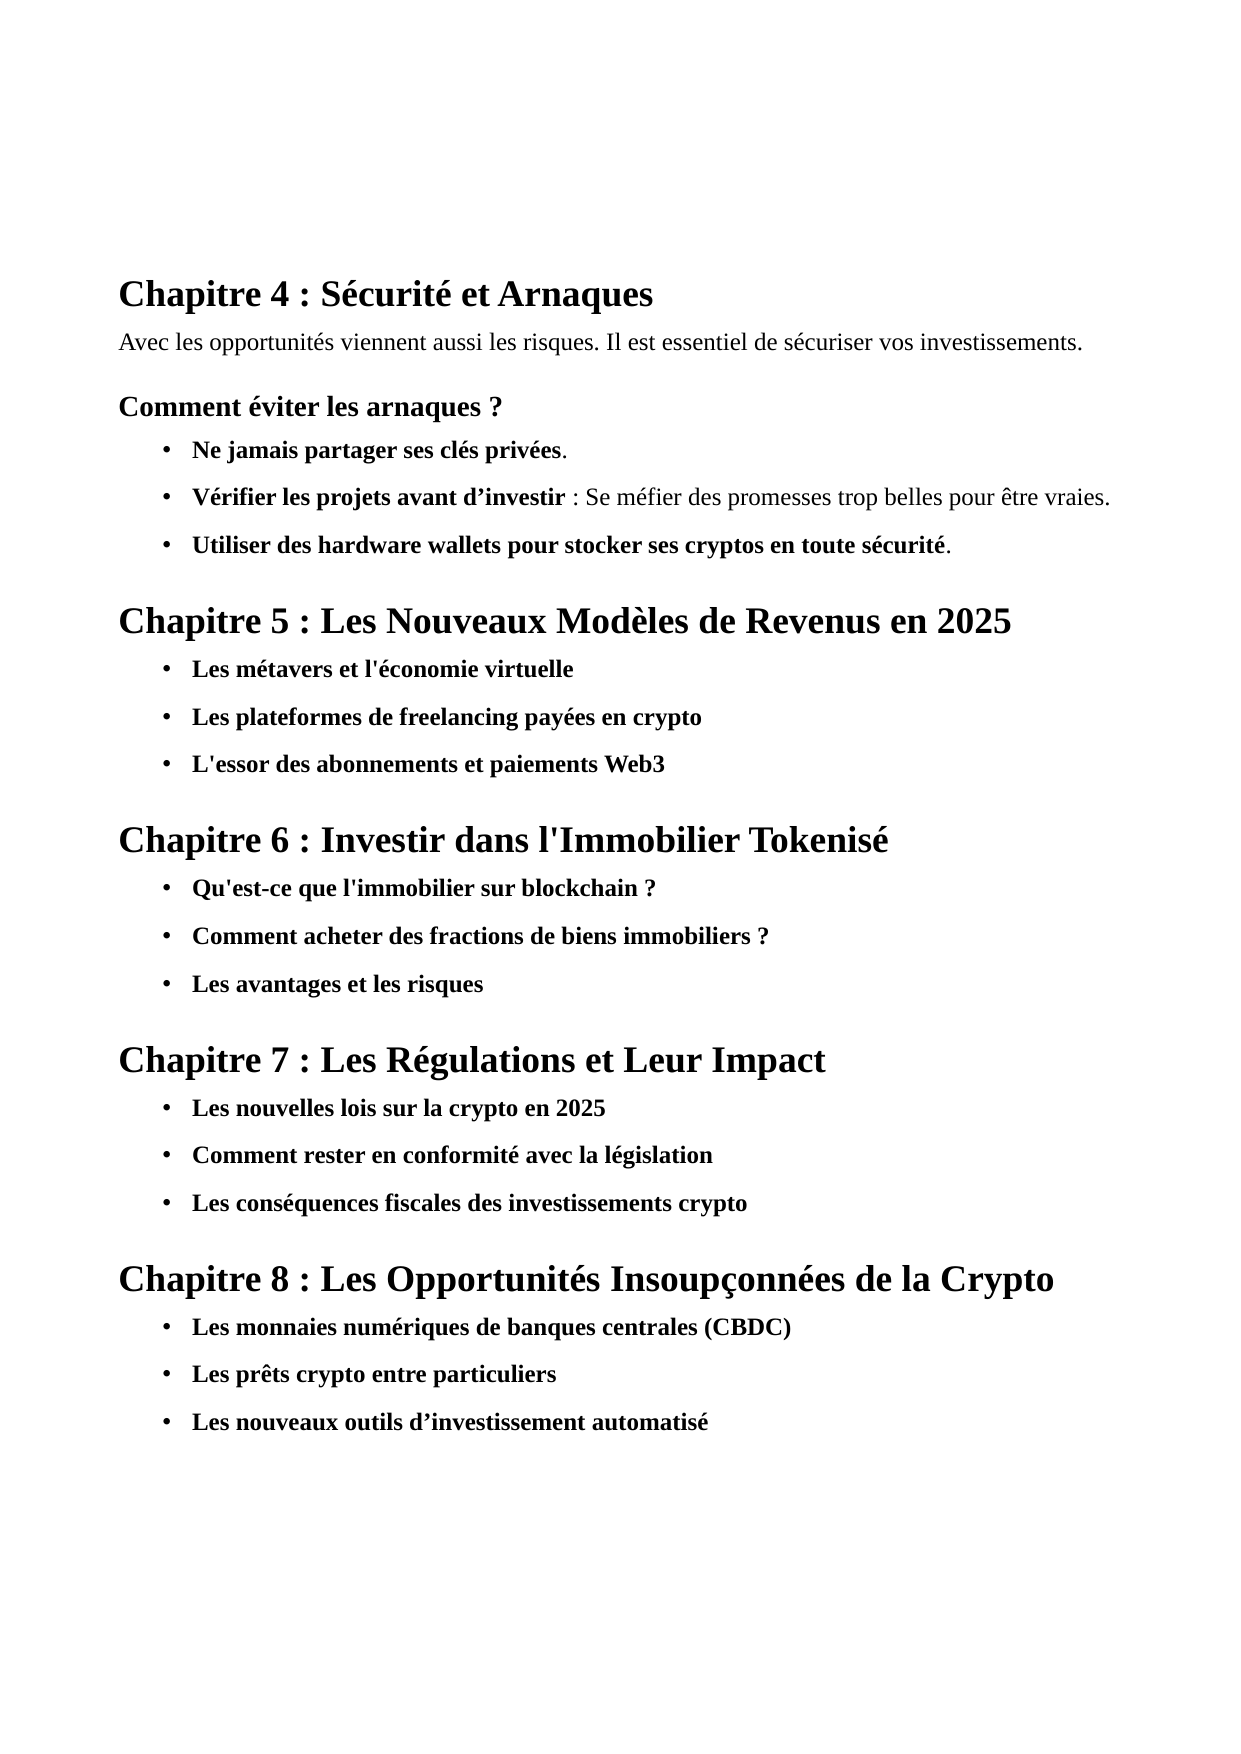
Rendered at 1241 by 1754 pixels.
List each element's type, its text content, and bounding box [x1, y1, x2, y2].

list Utiliser des hardware wallets pour stocker ses cryptos en toute sécurité. [162, 530, 1122, 559]
list L'essor des abonnements et paiements Web3 [162, 749, 1122, 778]
subtitle Chapitre 7 : Les Régulations et Leur Impact [118, 1037, 1122, 1080]
list Les plateformes de freelancing payées en crypto [162, 702, 1122, 731]
subtitle Chapitre 4 : Sécurité et Arnaques [118, 271, 1122, 314]
list Comment rester en conformité avec la législation [162, 1140, 1122, 1169]
text Avec les opportunités viennent aussi les risques. Il est essentiel de sécuriser vos investissements. [118, 327, 1122, 355]
list Comment acheter des fractions de biens immobiliers ? [162, 921, 1122, 950]
subtitle Comment éviter les arnaques ? [118, 389, 1122, 422]
list Qu'est-ce que l'immobilier sur blockchain ? [162, 873, 1122, 902]
list Les nouvelles lois sur la crypto en 2025 [162, 1093, 1122, 1121]
subtitle Chapitre 8 : Les Opportunités Insoupçonnées de la Crypto [118, 1256, 1122, 1299]
list Les conséquences fiscales des investissements crypto [162, 1188, 1122, 1217]
list Ne jamais partager ses clés privées. [162, 435, 1122, 464]
subtitle Chapitre 5 : Les Nouveaux Modèles de Revenus en 2025 [118, 598, 1122, 642]
list Les prêts crypto entre particuliers [162, 1359, 1122, 1388]
list Les monnaies numériques de banques centrales (CBDC) [162, 1312, 1122, 1341]
list Les nouveaux outils d’investissement automatisé [162, 1407, 1122, 1436]
list Les métavers et l'économie virtuelle [162, 654, 1122, 683]
list Les avantages et les risques [162, 969, 1122, 997]
subtitle Chapitre 6 : Investir dans l'Immobilier Tokenisé [118, 818, 1122, 861]
list Vérifier les projets avant d’investir : Se méfier des promesses trop belles pour être vraies. [162, 482, 1122, 511]
